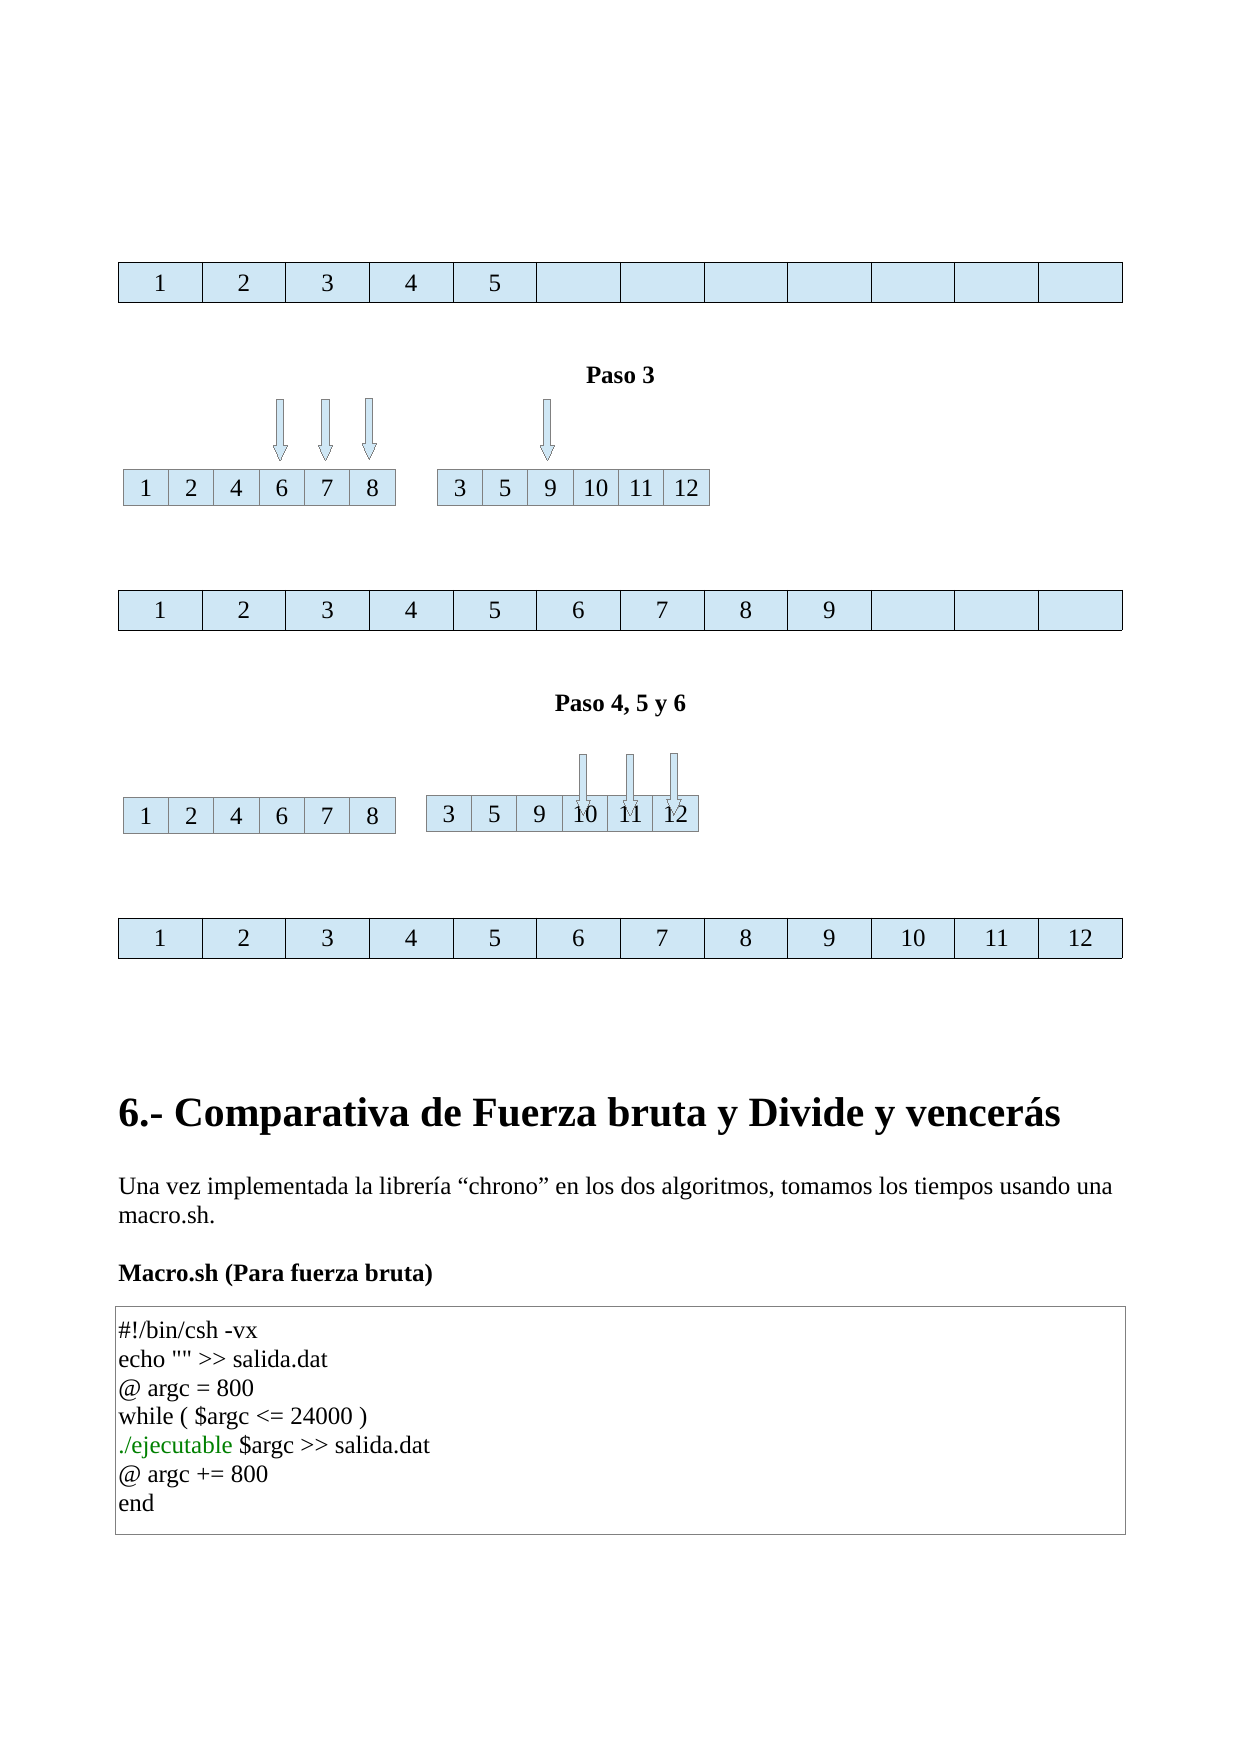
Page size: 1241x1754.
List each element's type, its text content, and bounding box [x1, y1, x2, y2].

table_header 7 [621, 591, 704, 630]
text end [118, 1488, 1122, 1516]
table_header 5 [454, 263, 536, 302]
table_header 6 [537, 919, 620, 958]
table_header 8 [705, 591, 787, 630]
table_header [1039, 591, 1122, 630]
table_header 3 [286, 263, 369, 302]
table_header 1 [119, 591, 202, 630]
text @ argc += 800 [118, 1459, 1122, 1488]
table_header 3 [286, 591, 369, 630]
table_header 4 [370, 263, 453, 302]
table_header 8 [705, 919, 787, 958]
table_header 9 [788, 919, 871, 958]
table_header [705, 263, 787, 302]
table_header 1 [119, 263, 202, 302]
table_header [621, 263, 704, 302]
table_header [955, 263, 1038, 302]
text 6.- Comparativa de Fuerza bruta y Divide y vencerás [118, 1088, 1122, 1136]
table_header 5 [454, 591, 536, 630]
table_header 5 [454, 919, 536, 958]
table_header 2 [203, 591, 285, 630]
text while ( $argc <= 24000 ) [118, 1401, 1122, 1430]
table_header 6 [537, 591, 620, 630]
text ./ejecutable $argc >> salida.dat [118, 1430, 1122, 1459]
table_header 12 [1039, 919, 1122, 958]
text Paso 3 [118, 360, 1122, 388]
text Una vez implementada la librería “chrono” en los dos algoritmos, tomamos los tiempos usando una macro.sh. [118, 1171, 1122, 1229]
table_header [537, 263, 620, 302]
text echo "" >> salida.dat [118, 1344, 1122, 1373]
table_header 4 [370, 591, 453, 630]
text @ argc = 800 [118, 1373, 1122, 1401]
table_header 11 [955, 919, 1038, 958]
table_header 3 [286, 919, 369, 958]
table_header 9 [788, 591, 871, 630]
table_header [955, 591, 1038, 630]
table_header 4 [370, 919, 453, 958]
table_header 10 [872, 919, 954, 958]
text Macro.sh (Para fuerza bruta) [118, 1258, 1122, 1286]
text Paso 4, 5 y 6 [118, 688, 1122, 716]
text [118, 1545, 1122, 1574]
table_header [872, 591, 954, 630]
table_header 1 [119, 919, 202, 958]
table_header 7 [621, 919, 704, 958]
text #!/bin/csh -vx [118, 1315, 1122, 1344]
table_header [872, 263, 954, 302]
table_header 2 [203, 263, 285, 302]
table_header 2 [203, 919, 285, 958]
table_header [1039, 263, 1122, 302]
table_header [788, 263, 871, 302]
